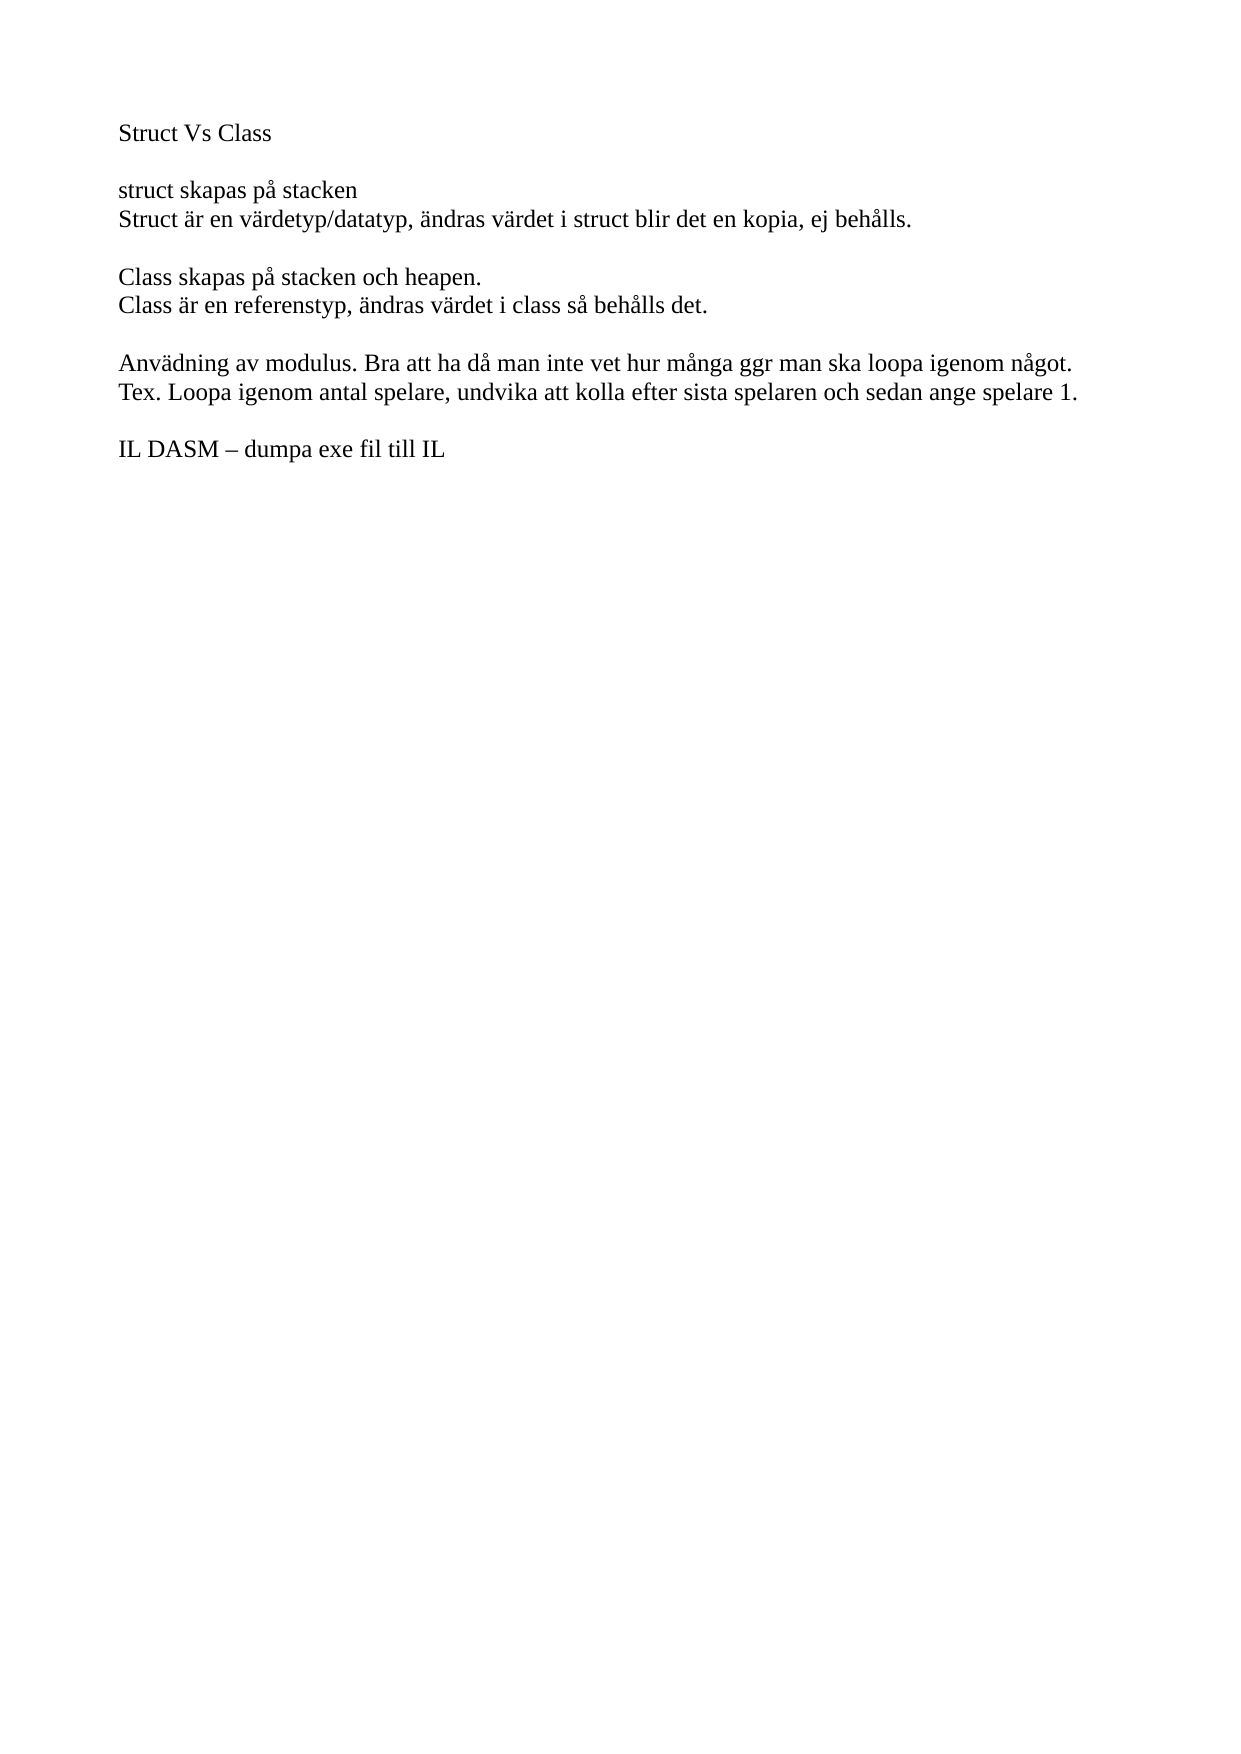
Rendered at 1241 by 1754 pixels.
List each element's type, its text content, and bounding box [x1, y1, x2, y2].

text Tex. Loopa igenom antal spelare, undvika att kolla efter sista spelaren och sedan ange spelare 1. [118, 377, 1122, 406]
text Anvädning av modulus. Bra att ha då man inte vet hur många ggr man ska loopa igenom något. [118, 348, 1122, 377]
text Struct Vs Class [118, 118, 1122, 147]
text IL DASM – dumpa exe fil till IL [118, 434, 1122, 463]
text Struct är en värdetyp/datatyp, ändras värdet i struct blir det en kopia, ej behålls. [118, 204, 1122, 233]
text struct skapas på stacken [118, 176, 1122, 204]
text Class skapas på stacken och heapen. [118, 262, 1122, 291]
text Class är en referenstyp, ändras värdet i class så behålls det. [118, 291, 1122, 319]
